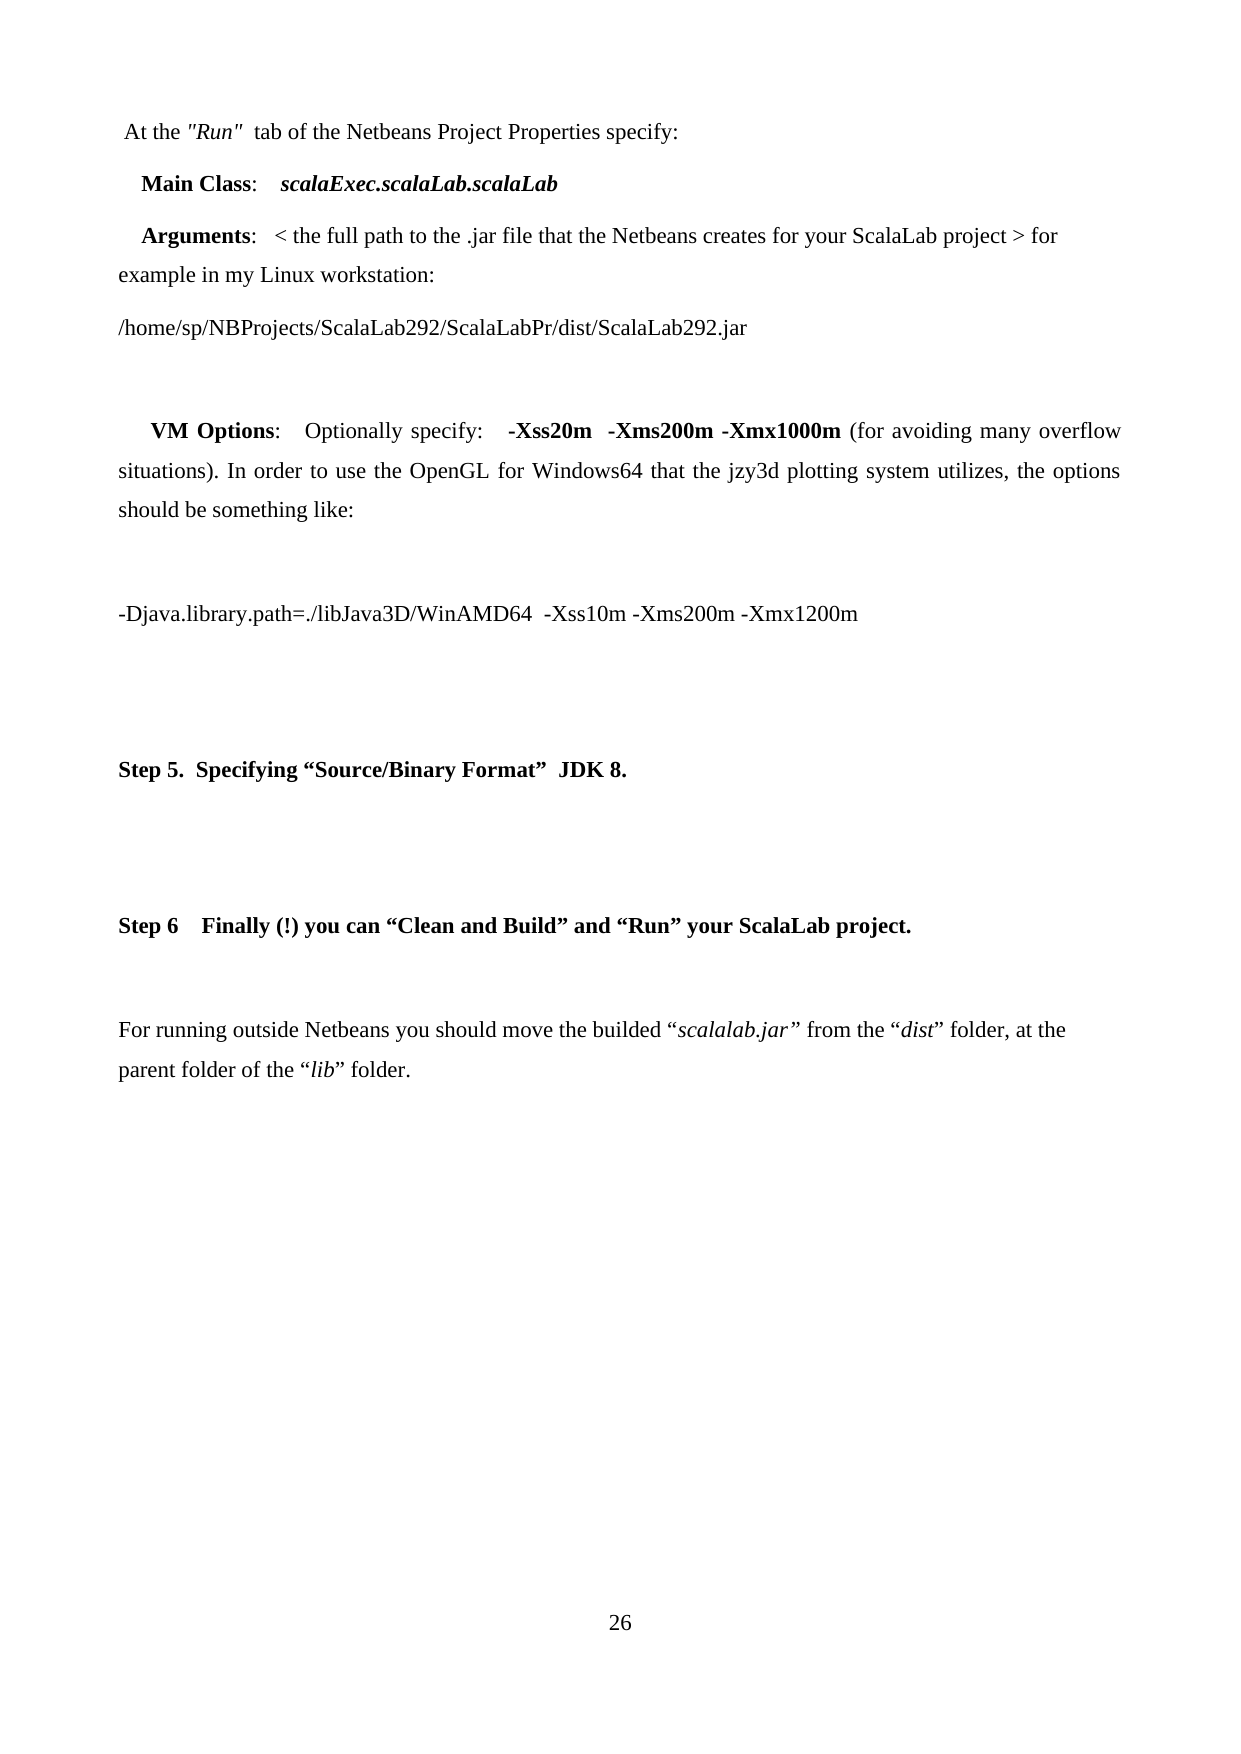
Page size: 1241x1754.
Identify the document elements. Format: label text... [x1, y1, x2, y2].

text -Djava.library.path=./libJava3D/WinAMD64 -Xss10m -Xms200m -Xmx1200m [118, 600, 1122, 627]
text At the "Run" tab of the Netbeans Project Properties specify: [118, 118, 1122, 144]
text /home/sp/NBProjects/ScalaLab292/ScalaLabPr/dist/ScalaLab292.jar [118, 313, 1122, 340]
text Step 5. Specifying “Source/Binary Format” JDK 8. [118, 756, 1122, 783]
text VM Options: Optionally specify: -Xss20m -Xms200m -Xmx1000m (for avoiding many overflow situations). In order to use the OpenGL for Windows64 that the jzy3d plotting system utilizes, the options should be something like: [118, 417, 1122, 523]
text Step 6 Finally (!) you can “Clean and Build” and “Run” your ScalaLab project. [118, 912, 1122, 939]
text Arguments: < the full path to the .jar file that the Netbeans creates for your ScalaLab project > for example in my Linux workstation: [118, 222, 1122, 288]
text Main Class: scalaExec.scalaLab.scalaLab [118, 170, 1122, 196]
text For running outside Netbeans you should move the builded “scalalab.jar” from the “dist” folder, at the parent folder of the “lib” folder. [118, 1016, 1122, 1082]
